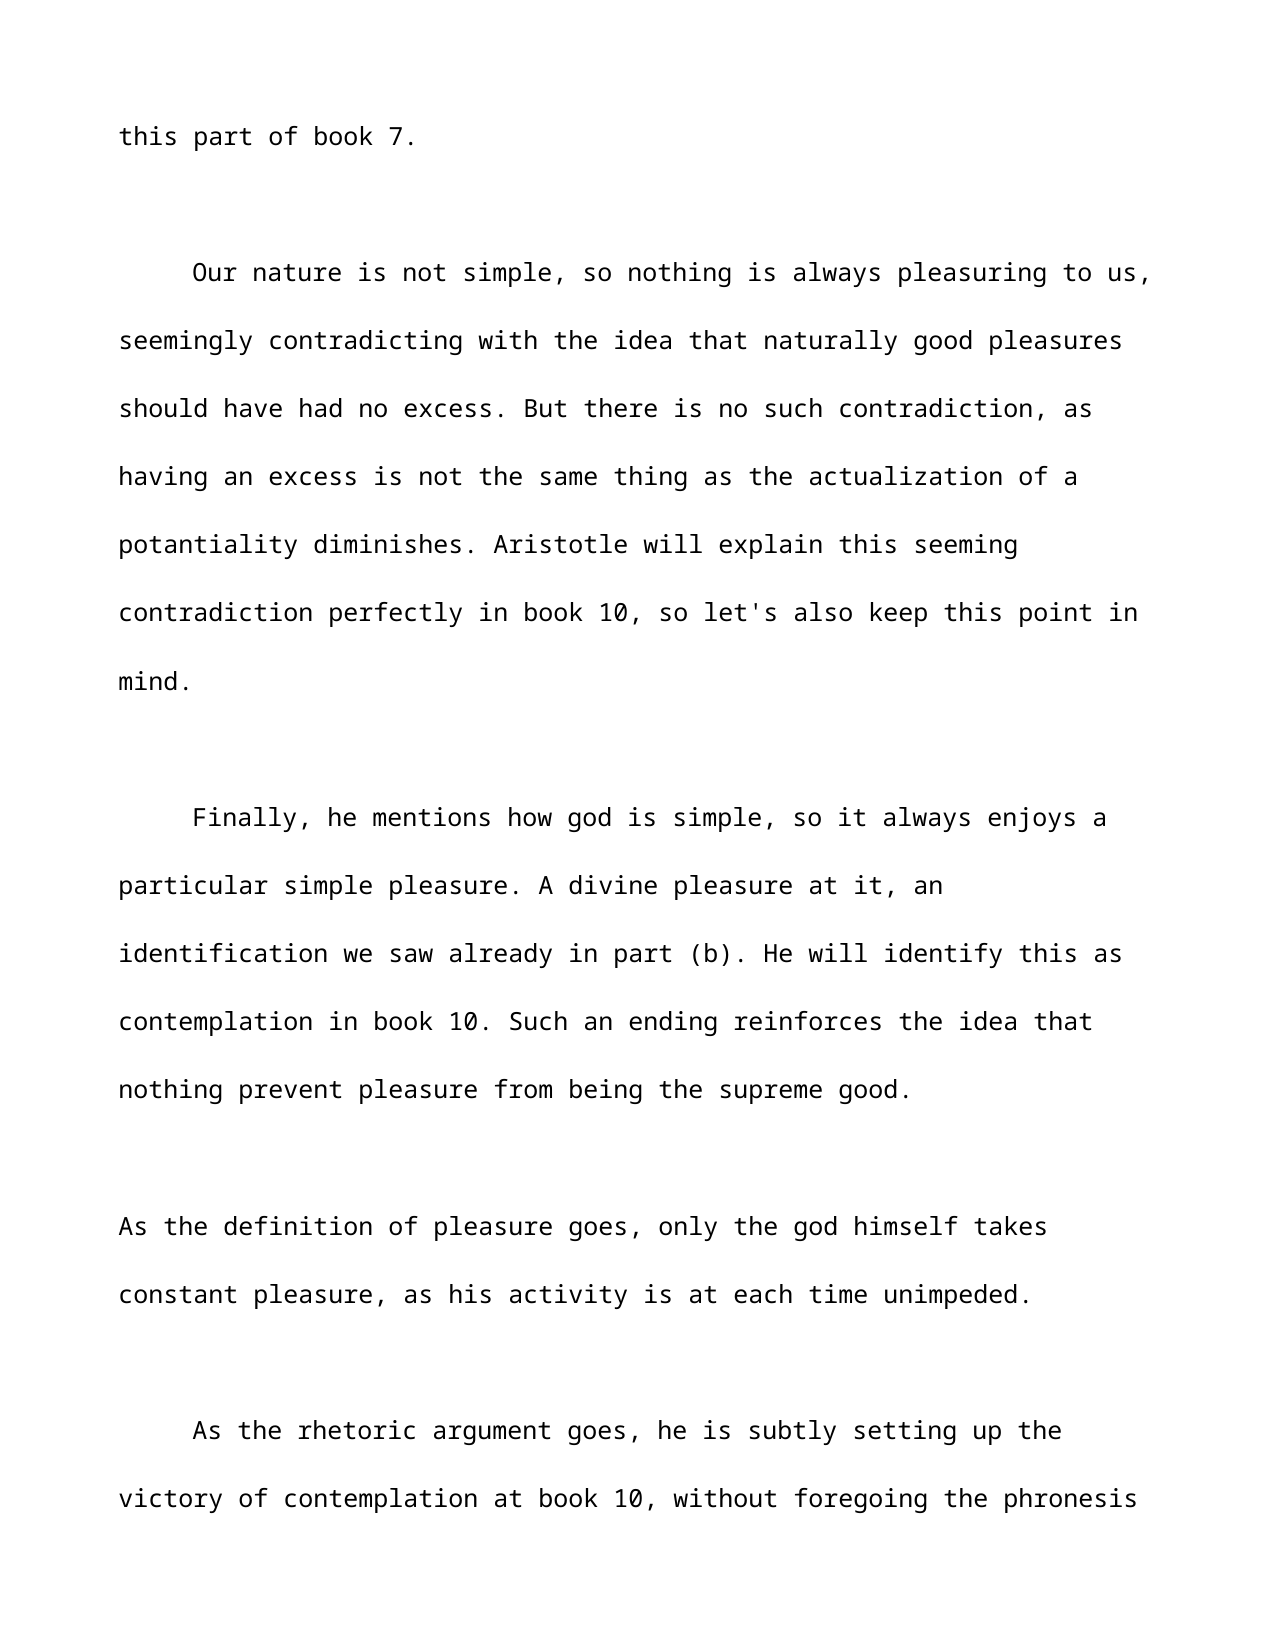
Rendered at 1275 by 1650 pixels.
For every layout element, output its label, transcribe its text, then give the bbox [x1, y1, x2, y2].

text Finally, he mentions how god is simple, so it always enjoys a particular simple pleasure. A divine pleasure at it, an identification we saw already in part (b). He will identify this as contemplation in book 10. Such an ending reinforces the idea that nothing prevent pleasure from being the supreme good. [118, 799, 1157, 1106]
text Our nature is not simple, so nothing is always pleasuring to us, seemingly contradicting with the idea that naturally good pleasures should have had no excess. But there is no such contradiction, as having an excess is not the same thing as the actualization of a potantiality diminishes. Aristotle will explain this seeming contradiction perfectly in book 10, so let's also keep this point in mind. [118, 254, 1157, 697]
text As the definition of pleasure goes, only the god himself takes constant pleasure, as his activity is at each time unimpeded. [118, 1208, 1157, 1310]
text this part of book 7. [118, 118, 1157, 152]
text As the rhetoric argument goes, he is subtly setting up the victory of contemplation at book 10, without foregoing the phronesis [118, 1412, 1157, 1515]
